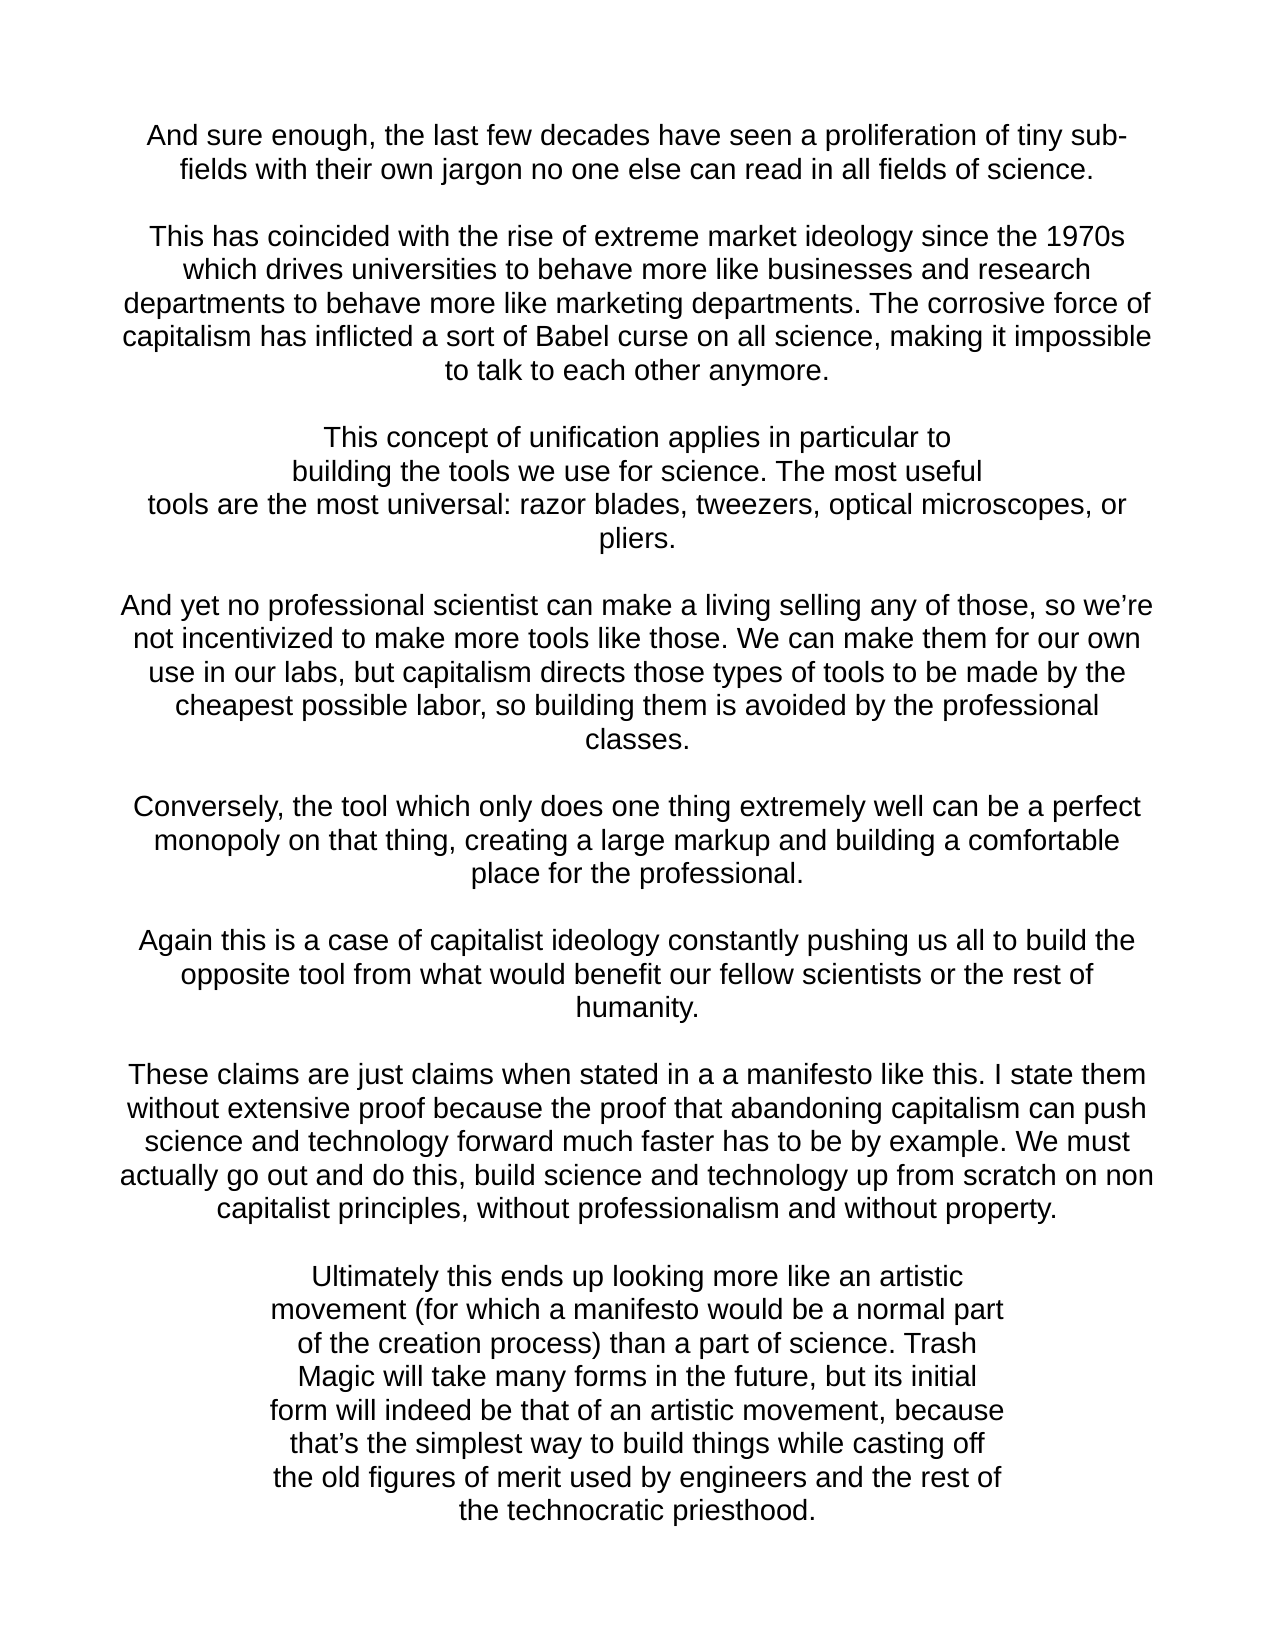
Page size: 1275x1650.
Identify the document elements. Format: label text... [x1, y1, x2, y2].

text the old figures of merit used by engineers and the rest of [118, 1460, 1157, 1493]
text form will indeed be that of an artistic movement, because [118, 1393, 1157, 1426]
text Conversely, the tool which only does one thing extremely well can be a perfect monopoly on that thing, creating a large markup and building a comfortable place for the professional. [118, 789, 1157, 889]
text the technocratic priesthood. [118, 1493, 1157, 1527]
text Again this is a case of capitalist ideology constantly pushing us all to build the opposite tool from what would benefit our fellow scientists or the rest of humanity. [118, 923, 1157, 1024]
text that’s the simplest way to build things while casting off [118, 1426, 1157, 1460]
text And yet no professional scientist can make a living selling any of those, so we’re not incentivized to make more tools like those. We can make them for our own use in our labs, but capitalism directs those types of tools to be made by the cheapest possible labor, so building them is avoided by the professional classes. [118, 588, 1157, 755]
text Ultimately this ends up looking more like an artistic [118, 1258, 1157, 1292]
text Magic will take many forms in the future, but its initial [118, 1359, 1157, 1393]
text movement (for which a manifesto would be a normal part [118, 1292, 1157, 1326]
text This has coincided with the rise of extreme market ideology since the 1970s which drives universities to behave more like businesses and research departments to behave more like marketing departments. The corrosive force of capitalism has inflicted a sort of Babel curse on all science, making it impossible to talk to each other anymore. [118, 219, 1157, 386]
text These claims are just claims when stated in a a manifesto like this. I state them without extensive proof because the proof that abandoning capitalism can push science and technology forward much faster has to be by example. We must actually go out and do this, build science and technology up from scratch on non capitalist principles, without professionalism and without property. [118, 1057, 1157, 1225]
text This concept of unification applies in particular to [118, 420, 1157, 453]
text building the tools we use for science. The most useful [118, 453, 1157, 487]
text of the creation process) than a part of science. Trash [118, 1326, 1157, 1359]
text And sure enough, the last few decades have seen a proliferation of tiny sub-fields with their own jargon no one else can read in all fields of science. [118, 118, 1157, 185]
text tools are the most universal: razor blades, tweezers, optical microscopes, or pliers. [118, 487, 1157, 554]
